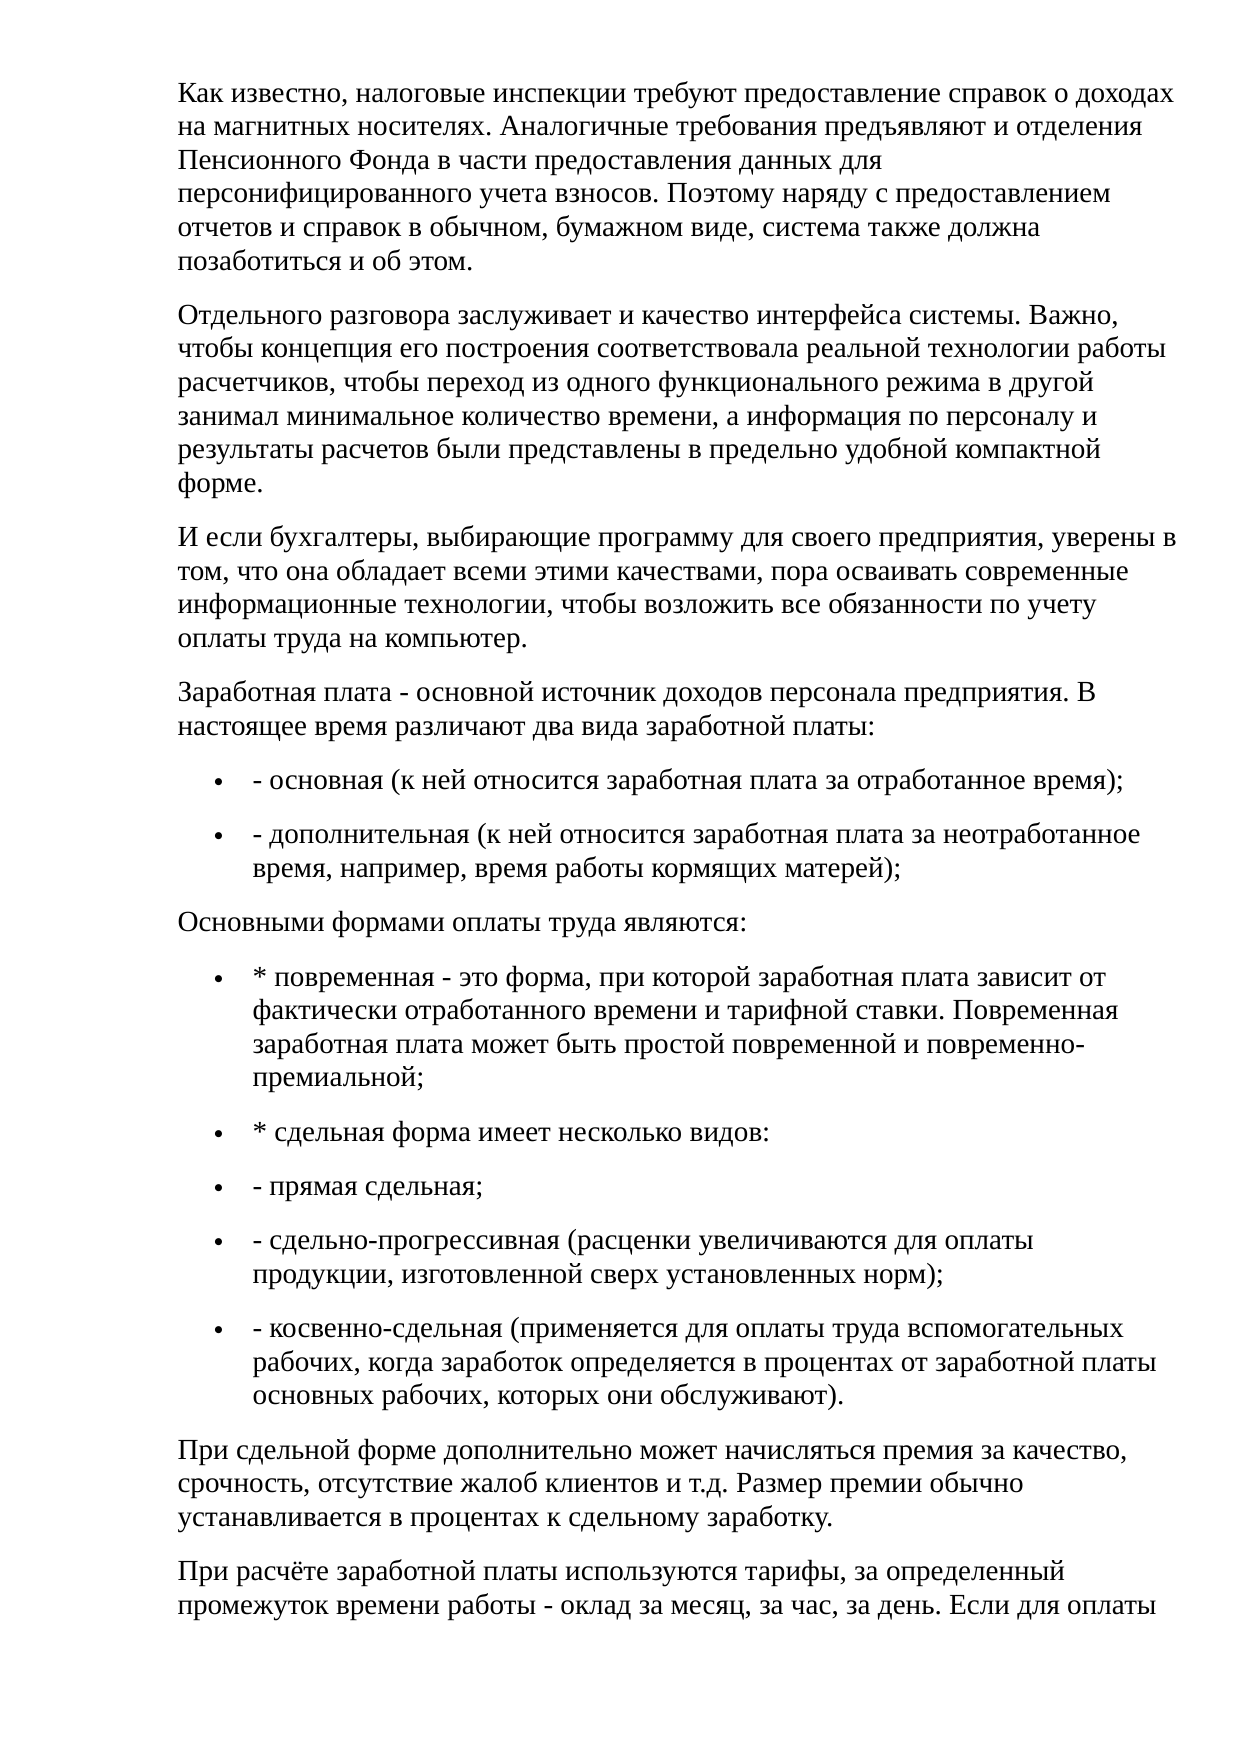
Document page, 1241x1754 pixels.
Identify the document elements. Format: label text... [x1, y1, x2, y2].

text Основными формами оплаты труда являются: [177, 904, 1181, 938]
text Заработная плата - основной источник доходов персонала предприятия. В настоящее время различают два вида заработной платы: [177, 674, 1181, 741]
list - основная (к ней относится заработная плата за отработанное время); [215, 762, 1181, 796]
text При расчёте заработной платы используются тарифы, за определенный промежуток времени работы - оклад за месяц, за час, за день. Если для оплаты [177, 1553, 1181, 1620]
list - дополнительная (к ней относится заработная плата за неотработанное время, например, время работы кормящих матерей); [215, 816, 1181, 883]
list - прямая сдельная; [215, 1168, 1181, 1202]
text Отдельного разговора заслуживает и качество интерфейса системы. Важно, чтобы концепция его построения соответствовала реальной технологии работы расчетчиков, чтобы переход из одного функционального режима в другой занимал минимальное количество времени, а информация по персоналу и результаты расчетов были представлены в предельно удобной компактной форме. [177, 297, 1181, 498]
text При сдельной форме дополнительно может начисляться премия за качество, срочность, отсутствие жалоб клиентов и т.д. Размер премии обычно устанавливается в процентах к сдельному заработку. [177, 1432, 1181, 1532]
list * сдельная форма имеет несколько видов: [215, 1114, 1181, 1147]
text И если бухгалтеры, выбирающие программу для своего предприятия, уверены в том, что она обладает всеми этими качествами, пора осваивать современные информационные технологии, чтобы возложить все обязанности по учету оплаты труда на компьютер. [177, 519, 1181, 653]
text Как известно, налоговые инспекции требуют предоставление справок о доходах на магнитных носителях. Аналогичные требования предъявляют и отделения Пенсионного Фонда в части предоставления данных для персонифицированного учета взносов. Поэтому наряду с предоставлением отчетов и справок в обычном, бумажном виде, система также должна позаботиться и об этом. [177, 75, 1181, 276]
list * повременная - это форма, при которой заработная плата зависит от фактически отработанного времени и тарифной ставки. Повременная заработная плата может быть простой повременной и повременно-премиальной; [215, 959, 1181, 1093]
list - сдельно-прогрессивная (расценки увеличиваются для оплаты продукции, изготовленной сверх установленных норм); [215, 1222, 1181, 1289]
list - косвенно-сдельная (применяется для оплаты труда вспомогательных рабочих, когда заработок определяется в процентах от заработной платы основных рабочих, которых они обслуживают). [215, 1310, 1181, 1411]
